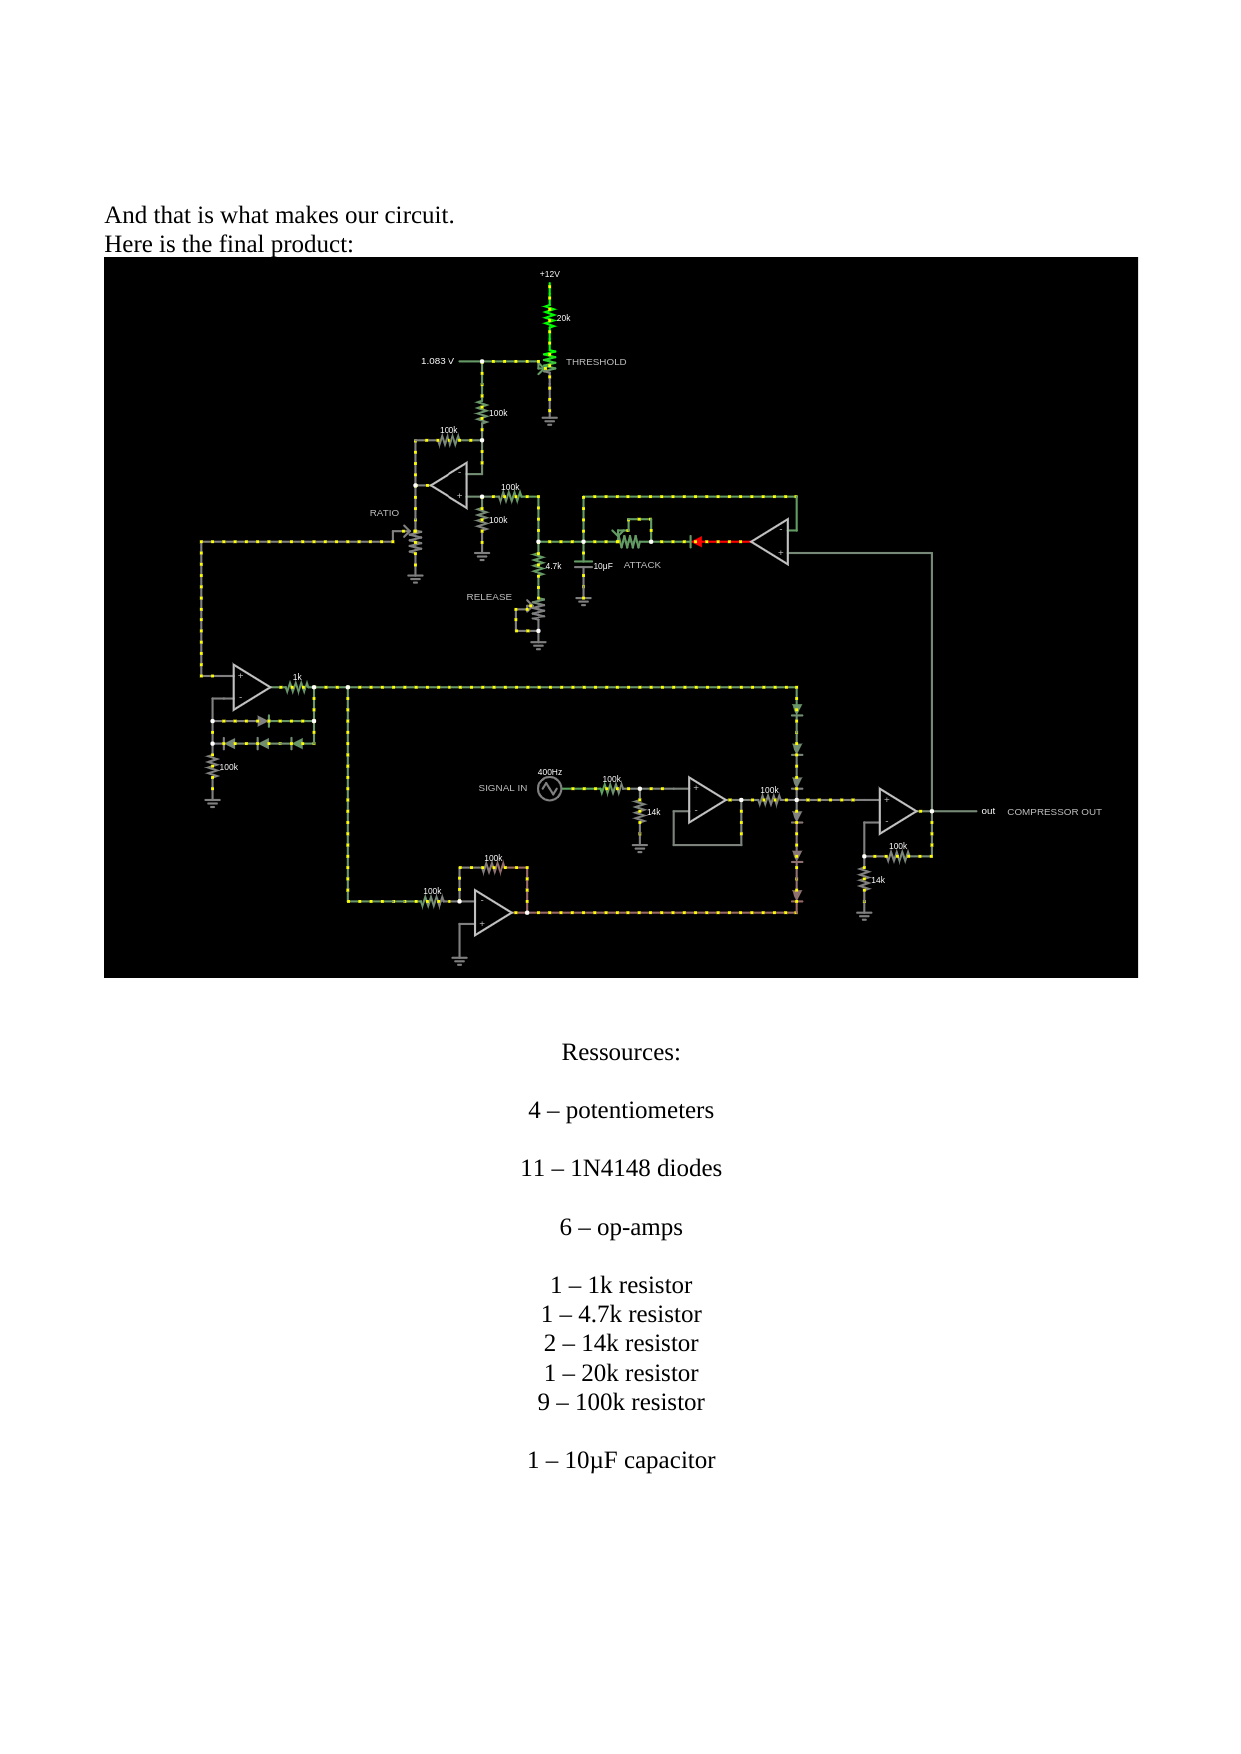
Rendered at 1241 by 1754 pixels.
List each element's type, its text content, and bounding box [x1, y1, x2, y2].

text 9 – 100k resistor [104, 1387, 1138, 1416]
text 1 – 20k resistor [104, 1358, 1138, 1386]
text 4 – potentiometers [104, 1095, 1138, 1124]
text 6 – op-amps [104, 1212, 1138, 1241]
text 11 – 1N4148 diodes [104, 1153, 1138, 1182]
text 1 – 4.7k resistor [104, 1299, 1138, 1328]
text 1 – 1k resistor [104, 1270, 1138, 1299]
text 1 – 10µF capacitor [104, 1445, 1138, 1474]
text Ressources: [104, 1037, 1138, 1066]
picture [104, 257, 1139, 978]
text And that is what makes our circuit. [104, 200, 1138, 229]
text 2 – 14k resistor [104, 1328, 1138, 1357]
text Here is the final product: [104, 229, 1138, 257]
